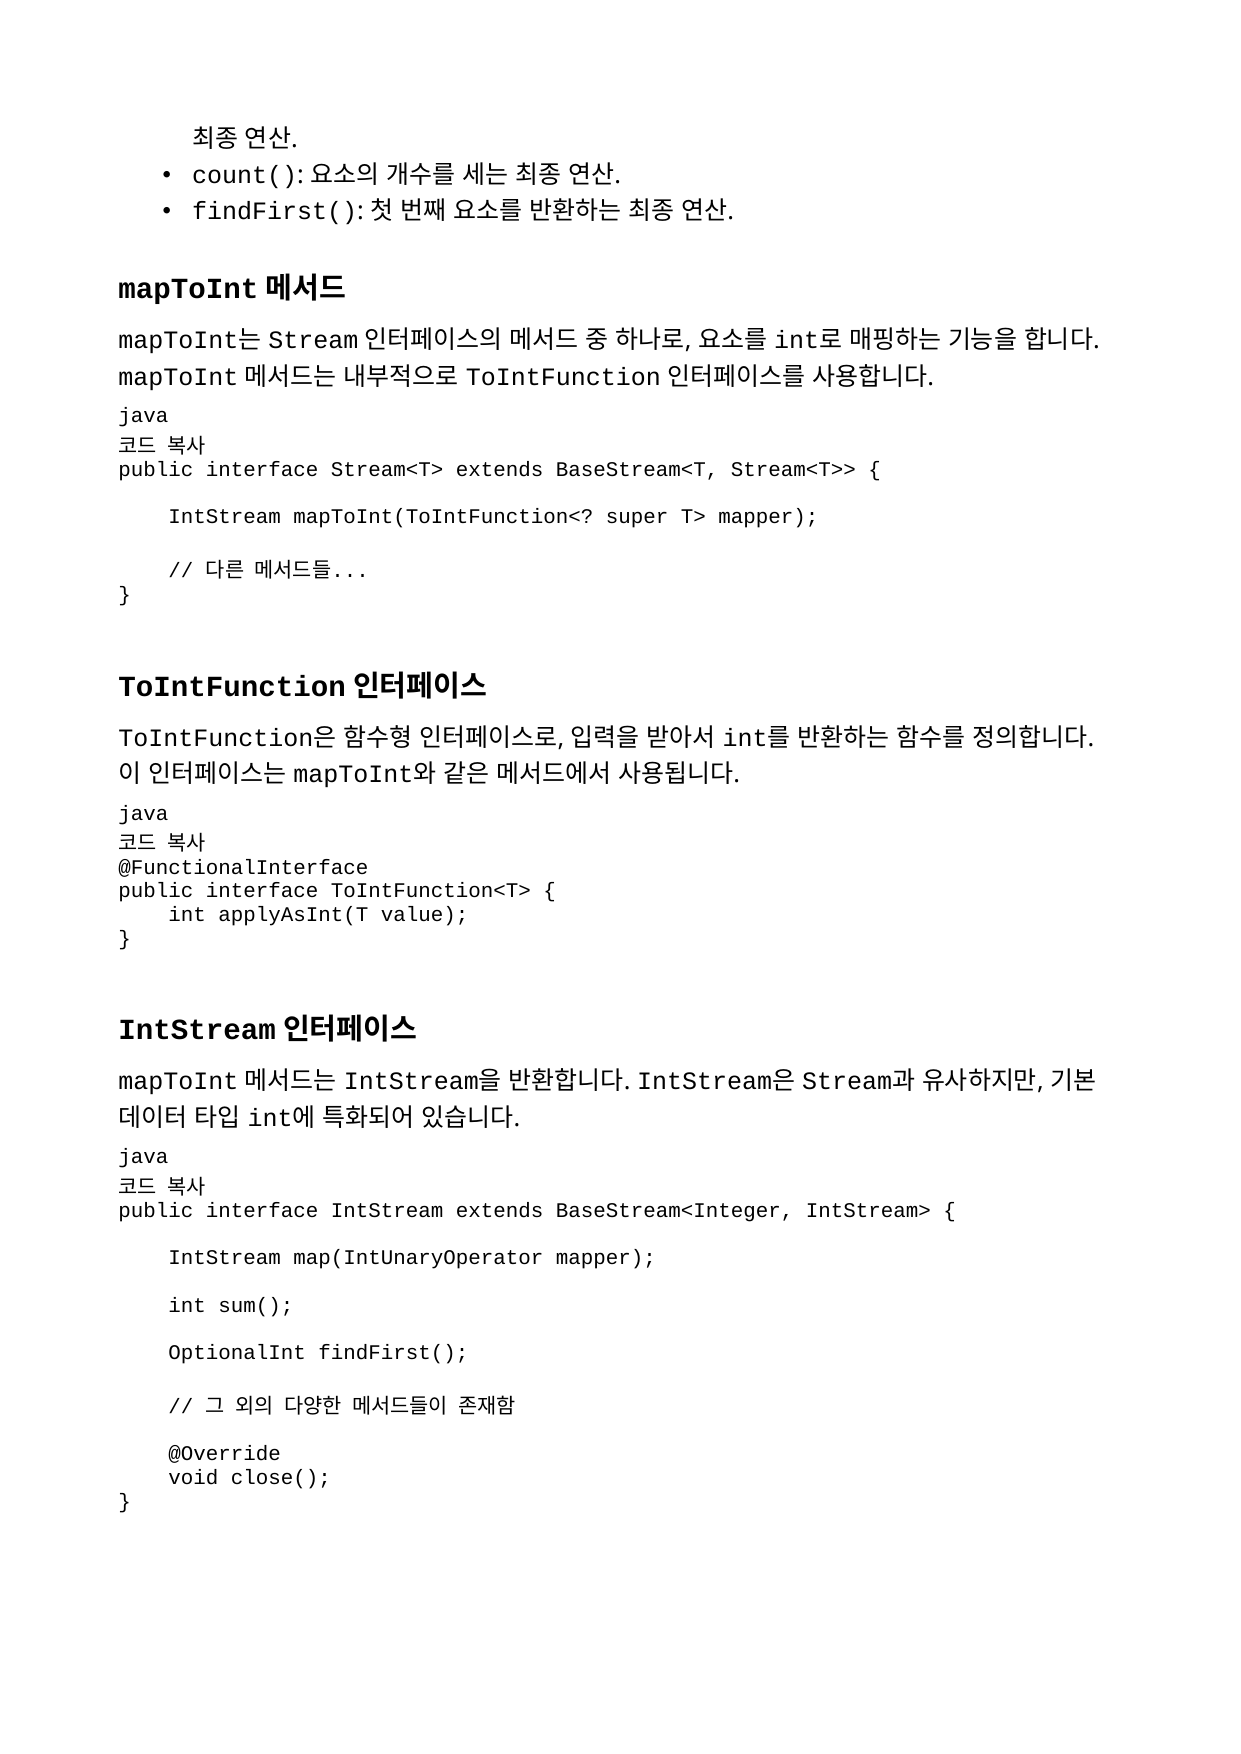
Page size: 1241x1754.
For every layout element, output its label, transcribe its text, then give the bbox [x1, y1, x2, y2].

text OptionalInt findFirst(); [118, 1342, 1122, 1366]
text // 다른 메서드들... [118, 554, 1122, 584]
text java [118, 405, 1122, 429]
text 코드 복사 [118, 429, 1122, 459]
list count(): 요소의 개수를 세는 최종 연산. [162, 154, 1122, 191]
subtitle ToIntFunction 인터페이스 [118, 662, 1122, 705]
list findFirst(): 첫 번째 요소를 반환하는 최종 연산. [162, 191, 1122, 227]
text IntStream map(IntUnaryOperator mapper); [118, 1247, 1122, 1271]
subtitle mapToInt 메서드 [118, 265, 1122, 307]
list 최종 연산. [162, 118, 1122, 154]
text ToIntFunction은 함수형 인터페이스로, 입력을 받아서 int를 반환하는 함수를 정의합니다. 이 인터페이스는 mapToInt와 같은 메서드에서 사용됩니다. [118, 717, 1122, 790]
text public interface IntStream extends BaseStream<Integer, IntStream> { [118, 1200, 1122, 1224]
subtitle IntStream 인터페이스 [118, 1006, 1122, 1048]
text mapToInt 메서드는 IntStream을 반환합니다. IntStream은 Stream과 유사하지만, 기본 데이터 타입 int에 특화되어 있습니다. [118, 1061, 1122, 1134]
text java [118, 803, 1122, 826]
text int sum(); [118, 1295, 1122, 1318]
text 코드 복사 [118, 826, 1122, 857]
text mapToInt는 Stream 인터페이스의 메서드 중 하나로, 요소를 int로 매핑하는 기능을 합니다. mapToInt 메서드는 내부적으로 ToIntFunction 인터페이스를 사용합니다. [118, 320, 1122, 393]
text @Override [118, 1443, 1122, 1467]
text java [118, 1146, 1122, 1170]
text void close(); [118, 1467, 1122, 1491]
text } [118, 1491, 1122, 1514]
text public interface ToIntFunction<T> { [118, 880, 1122, 904]
text IntStream mapToInt(ToIntFunction<? super T> mapper); [118, 506, 1122, 530]
text // 그 외의 다양한 메서드들이 존재함 [118, 1389, 1122, 1420]
text } [118, 584, 1122, 608]
text public interface Stream<T> extends BaseStream<T, Stream<T>> { [118, 459, 1122, 483]
text @FunctionalInterface [118, 857, 1122, 880]
text 코드 복사 [118, 1170, 1122, 1200]
text int applyAsInt(T value); [118, 904, 1122, 928]
text } [118, 928, 1122, 951]
